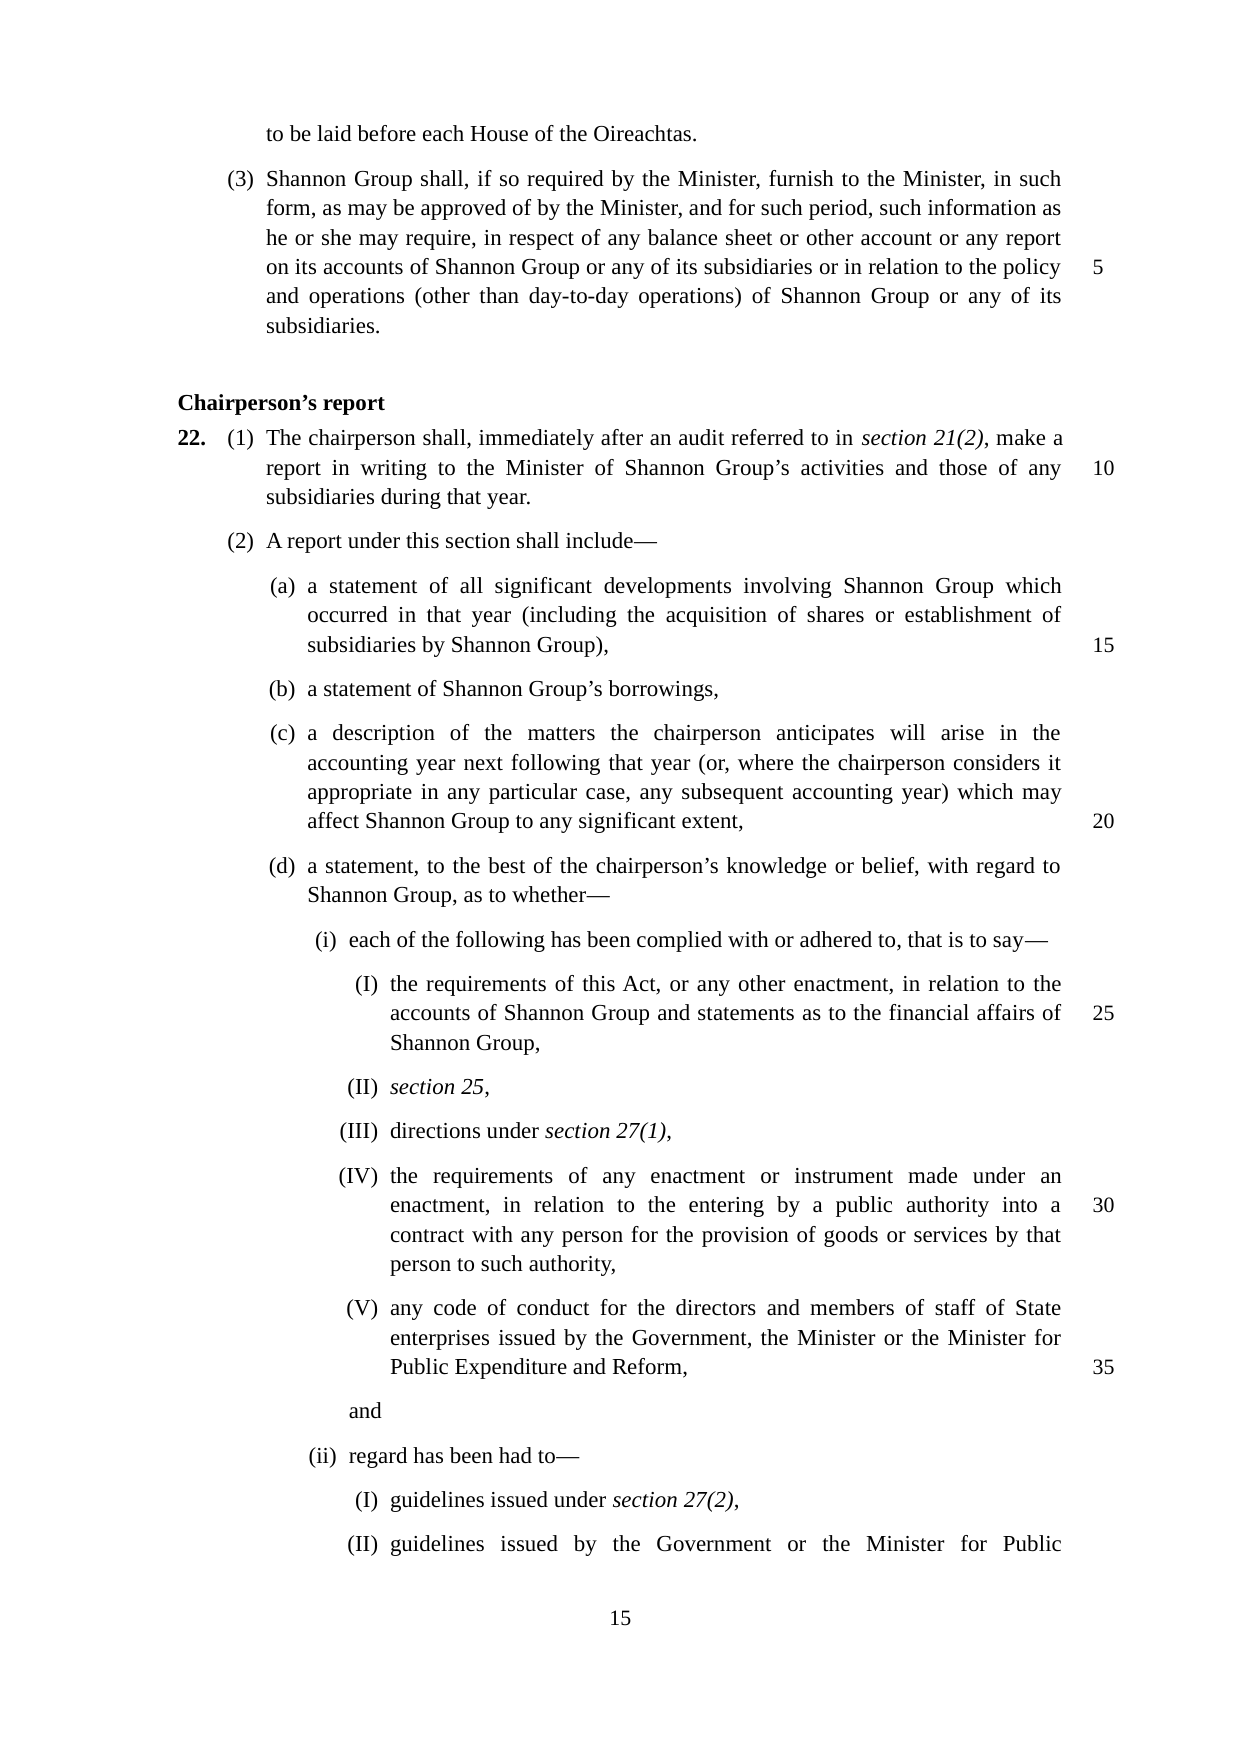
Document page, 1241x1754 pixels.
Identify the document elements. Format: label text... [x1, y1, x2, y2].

text (I) guidelines issued under section 27(2), [177, 1484, 1063, 1513]
text (IV) the requirements of any enactment or instrument made under an enactment, in relation to the entering by a public authority into a contract with any person for the provision of goods or services by that person to such authority, [177, 1159, 1063, 1277]
text (3) Shannon Group shall, if so required by the Minister, furnish to the Minister, in such form, as may be approved of by the Minister, and for such period, such information as he or she may require, in respect of any balance sheet or other account or any report on its accounts of Shannon Group or any of its subsidiaries or in relation to the policy and operations (other than day-to-day operations) of Shannon Group or any of its subsidiaries. [177, 162, 1063, 339]
text (a) a statement of all significant developments involving Shannon Group which occurred in that year (including the acquisition of shares or establishment of subsidiaries by Shannon Group), [177, 569, 1063, 658]
text (ii) regard has been had to⁠— [177, 1440, 1063, 1469]
text (III) directions under section 27(1), [177, 1115, 1063, 1145]
text (V) any code of conduct for the directors and members of staff of State enterprises issued by the Government, the Minister or the Minister for Public Expenditure and Reform, [177, 1292, 1063, 1381]
text Chairperson’s report [177, 387, 1063, 416]
text and [177, 1395, 1063, 1425]
text (I) the requirements of this Act, or any other enactment, in relation to the accounts of Shannon Group and statements as to the financial affairs of Shannon Group, [177, 968, 1063, 1056]
text (i) each of the following has been complied with or adhered to, that is to say⁠— [177, 923, 1063, 953]
text (d) a statement, to the best of the chairperson’s knowledge or belief, with regard to Shannon Group, as to whether⁠— [177, 850, 1063, 909]
text (2) A report under this section shall include⁠— [177, 525, 1063, 555]
text 22. (1) The chairperson shall, immediately after an audit referred to in section 21(2), make a report in writing to the Minister of Shannon Group’s activities and those of any subsidiaries during that year. [177, 422, 1063, 510]
text (II) section 25, [177, 1071, 1063, 1100]
text (c) a description of the matters the chairperson anticipates will arise in the accounting year next following that year (or, where the chairperson considers it appropriate in any particular case, any subsequent accounting year) which may affect Shannon Group to any significant extent, [177, 717, 1063, 835]
text (II) guidelines issued by the Government or the Minister for Public [177, 1528, 1063, 1558]
text (b) a statement of Shannon Group’s borrowings, [177, 673, 1063, 702]
text to be laid before each House of the Oireachtas. [177, 118, 1063, 148]
